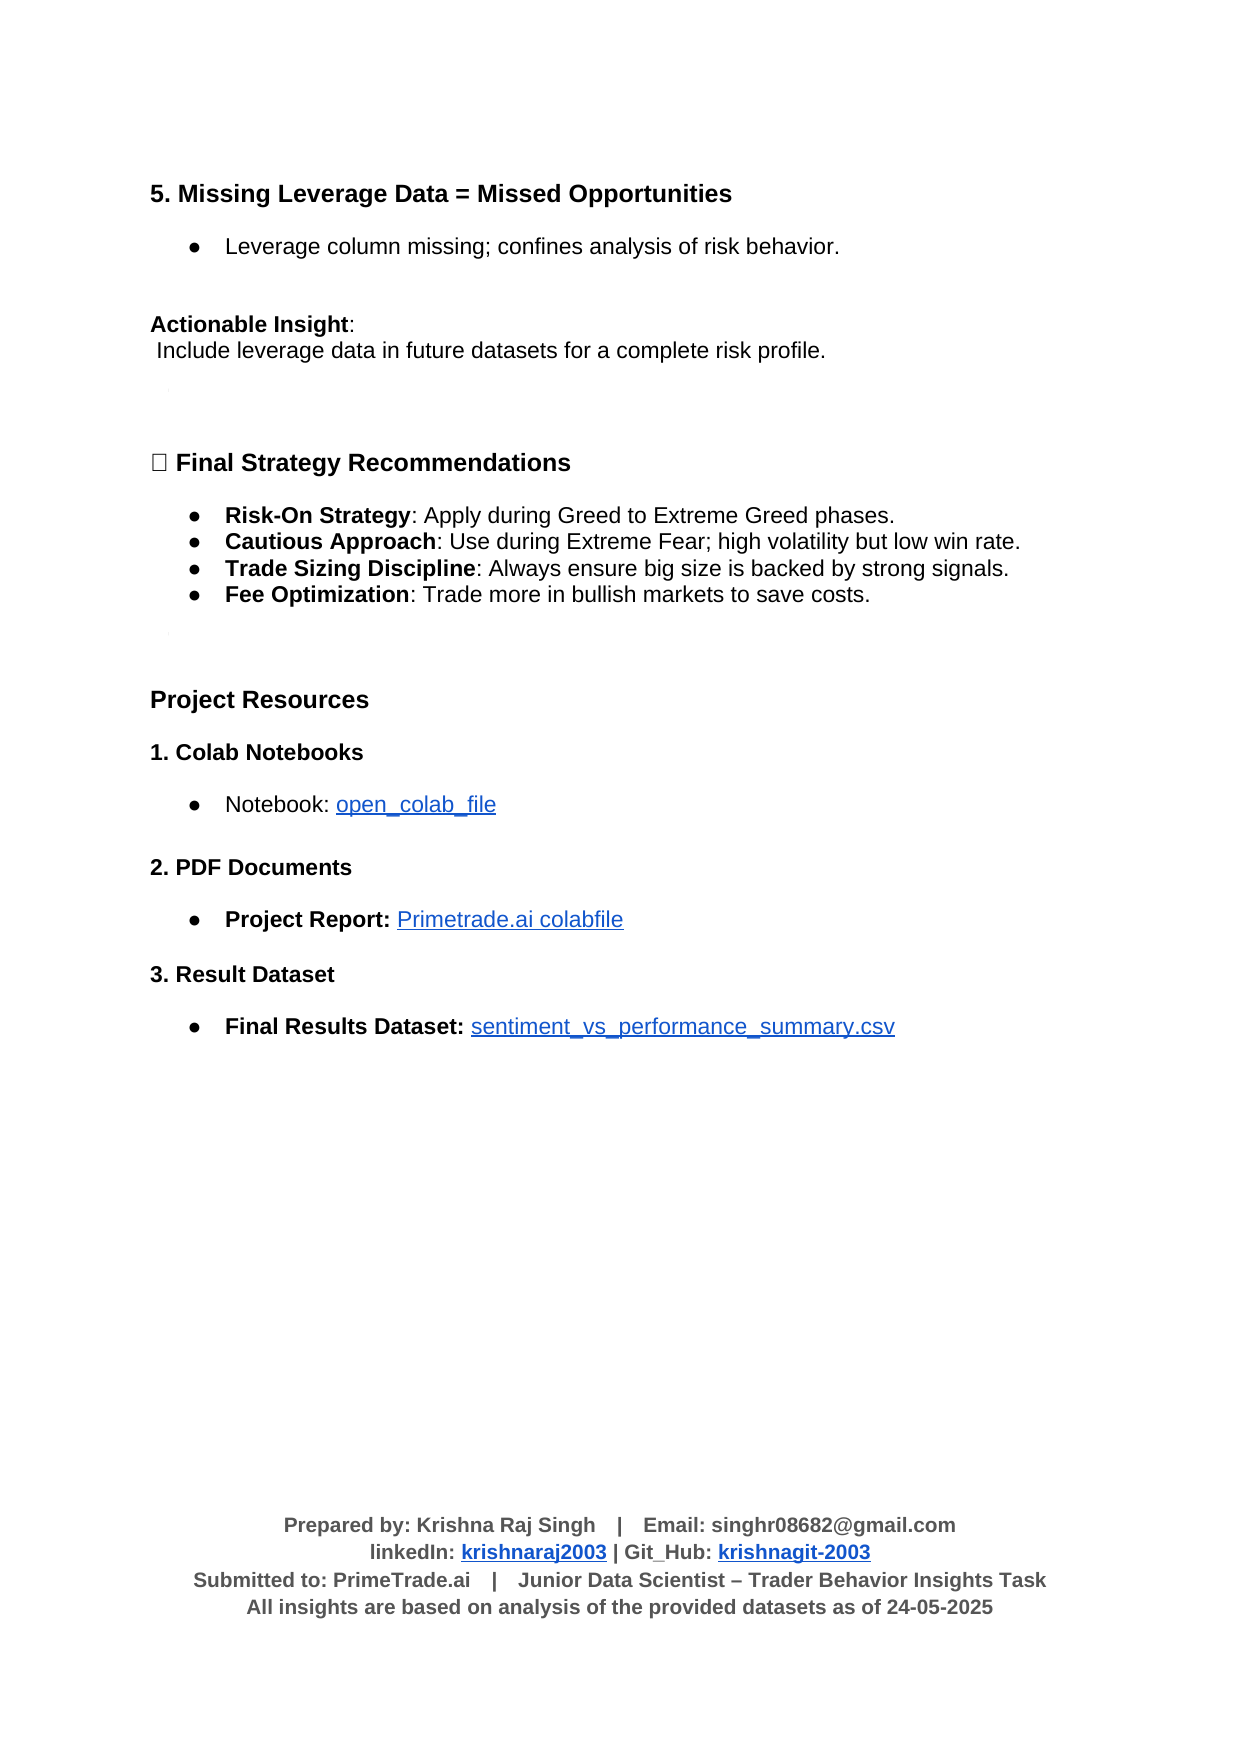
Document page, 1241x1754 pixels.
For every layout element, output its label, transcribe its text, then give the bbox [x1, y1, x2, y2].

list Cautious Approach: Use during Extreme Fear; high volatility but low win rate. [187, 528, 1090, 554]
text Project Resources [150, 685, 1090, 714]
list Fee Optimization: Trade more in bullish markets to save costs. [187, 581, 1090, 607]
subtitle ✅ Final Strategy Recommendations [150, 448, 1090, 477]
subtitle 3. Result Dataset [150, 961, 1090, 988]
subtitle 2. PDF Documents [150, 854, 1090, 881]
list Risk-On Strategy: Apply during Greed to Extreme Greed phases. [187, 502, 1090, 528]
subtitle 5. Missing Leverage Data = Missed Opportunities [150, 179, 1090, 208]
list Notebook: open_colab_file [187, 791, 1090, 817]
list Leverage column missing; confines analysis of risk behavior. [187, 233, 1090, 286]
list Trade Sizing Discipline: Always ensure big size is backed by strong signals. [187, 554, 1090, 581]
text Actionable Insight: Include leverage data in future datasets for a complete risk profile. [150, 311, 1090, 364]
list Project Report: Primetrade.ai colabfile [187, 906, 1090, 932]
text 1. Colab Notebooks [150, 739, 1090, 766]
list Final Results Dataset: sentiment_vs_performance_summary.csv [187, 1013, 1090, 1039]
